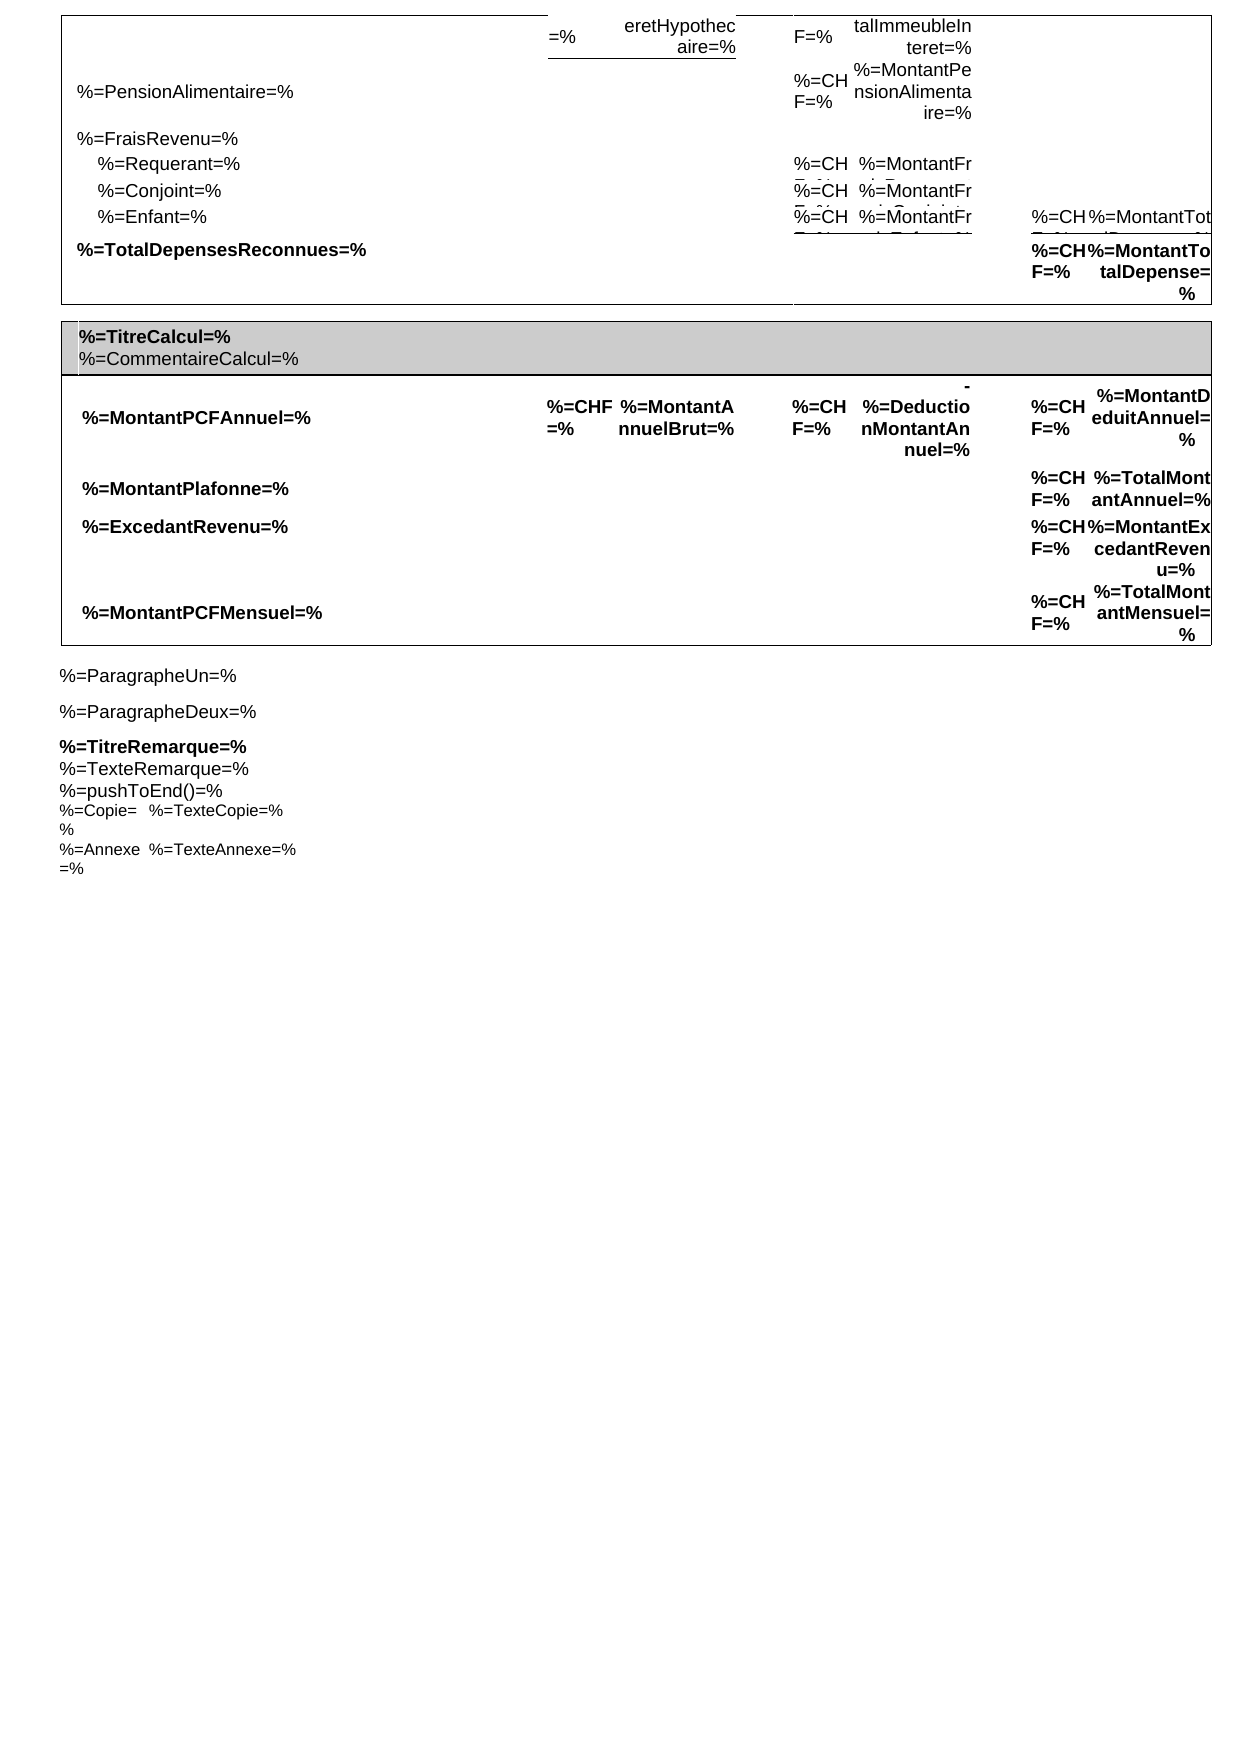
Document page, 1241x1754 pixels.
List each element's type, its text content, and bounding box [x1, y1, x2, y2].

table_cell [615, 153, 736, 180]
table_cell %=MontantTotalDepense=% [1087, 206, 1211, 233]
table_cell [1087, 16, 1211, 59]
table_cell [736, 124, 793, 153]
table_cell [972, 233, 1031, 304]
table_cell %=CHF=% [794, 59, 853, 124]
table_cell %=TotalDepensesReconnues=% [77, 233, 548, 304]
table_header %=Copie=% [59, 801, 149, 839]
table_cell %=MontantFraisConjoint=% [853, 180, 972, 206]
table_cell [972, 180, 1031, 206]
table_header %=MontantPCFAnnuel=% [62, 376, 547, 461]
text %=TitreRemarque=% [59, 736, 1211, 758]
text %=TexteRemarque=% [59, 758, 1211, 779]
table_cell [615, 59, 736, 124]
table_cell [736, 59, 793, 124]
table_header %=MontantDeduitAnnuel=% [1087, 376, 1211, 461]
table_cell [794, 234, 853, 304]
table_header [62, 322, 78, 374]
table_cell [853, 124, 972, 153]
table_cell [62, 153, 77, 180]
table_cell [734, 461, 792, 516]
table_cell [1031, 124, 1087, 153]
table_cell [1087, 153, 1211, 180]
table_cell [1031, 153, 1087, 180]
table_cell [734, 516, 792, 581]
table_cell [547, 461, 614, 516]
table_cell %=MontantPensionAlimentaire=% [853, 59, 972, 124]
table_cell [548, 124, 615, 153]
table_cell [972, 206, 1031, 233]
table_cell [1087, 59, 1211, 124]
text %=pushToEnd()=% [59, 779, 1211, 801]
table_cell [736, 153, 793, 180]
table_cell [548, 153, 615, 180]
table_cell %=MontantTotalDepense=% [1087, 234, 1211, 304]
table_cell %=TotalMontantAnnuel=% [1087, 461, 1211, 516]
table_cell %=FraisRevenu=% [77, 124, 548, 153]
table_header - %=DeductionMontantAnnuel=% [851, 376, 970, 461]
table_cell [547, 516, 614, 581]
table_header %=TitreCalcul=% %=CommentaireCalcul=% [79, 322, 1211, 374]
table_cell talImmeubleInteret=% [853, 16, 972, 59]
table_cell [615, 206, 736, 233]
table_cell %=MontantPCFMensuel=% [62, 581, 547, 645]
table_cell %=CHF=% [794, 206, 853, 233]
table_cell [62, 16, 77, 59]
table_cell F=% [794, 16, 853, 59]
table_header %=CHF=% [547, 376, 614, 461]
table_cell [548, 233, 615, 304]
table_header %=MontantAnnuelBrut=% [614, 376, 734, 461]
table_cell %=CHF=% [1031, 516, 1087, 581]
table_cell [62, 59, 77, 124]
table_cell [614, 581, 734, 645]
table_header [970, 376, 1031, 461]
table_cell %=CHF=% [1031, 581, 1087, 645]
table_header %=CHF=% [1031, 376, 1087, 461]
table_cell %=MontantExcedantRevenu=% [1087, 516, 1211, 581]
table_cell [972, 16, 1031, 59]
table_cell %=CHF=% [1031, 206, 1087, 233]
table_cell [547, 581, 614, 645]
table_cell [851, 581, 970, 645]
text %=ParagrapheDeux=% [59, 700, 1211, 722]
table_cell %=TotalMontantMensuel=% [1087, 581, 1211, 645]
table_cell [614, 516, 734, 581]
table_cell %=Conjoint=% [77, 180, 548, 206]
table_cell =% [548, 15, 615, 58]
table_header %=TexteAnnexe=% [149, 839, 1211, 878]
table_header %=Annexe=% [59, 839, 149, 878]
table_cell %=MontantFraisEnfant=% [853, 206, 972, 233]
table_cell eretHypothecaire=% [615, 15, 736, 58]
table_cell [615, 233, 736, 304]
text %=ParagrapheUn=% [59, 664, 1211, 686]
table_cell [615, 180, 736, 206]
table_cell [1031, 180, 1087, 206]
table_cell %=Enfant=% [77, 206, 548, 233]
table_cell [972, 124, 1031, 153]
table_cell [62, 124, 77, 153]
table_cell [853, 234, 972, 304]
table_cell [972, 59, 1031, 124]
table_cell [1031, 59, 1087, 124]
table_cell [615, 124, 736, 153]
table_cell [736, 180, 793, 206]
table_cell [1087, 180, 1211, 206]
table_header %=CHF=% [792, 376, 851, 461]
table_cell [1031, 16, 1087, 59]
table_cell [851, 461, 970, 516]
table_cell %=CHF=% [794, 153, 853, 180]
table_cell [970, 581, 1031, 645]
table_cell [972, 153, 1031, 180]
table_cell %=CHF=% [1031, 234, 1087, 304]
table_cell [851, 516, 970, 581]
table_cell [1087, 124, 1211, 153]
table_cell [62, 206, 77, 233]
table_cell [736, 16, 793, 59]
table_cell %=CHF=% [1031, 461, 1087, 516]
table_cell [970, 516, 1031, 581]
table_cell [792, 516, 851, 581]
table_cell [548, 59, 615, 124]
table_cell [792, 581, 851, 645]
table_cell %=Requerant=% [77, 153, 548, 180]
table_cell [794, 124, 853, 153]
table_cell [548, 180, 615, 206]
table_cell %=ExcedantRevenu=% [62, 516, 547, 581]
table_cell [614, 461, 734, 516]
table_cell [548, 206, 615, 233]
table_cell [62, 233, 77, 304]
table_cell %=MontantPlafonne=% [62, 461, 547, 516]
table_cell %=MontantFraisRequerant=% [853, 153, 972, 180]
table_cell [792, 461, 851, 516]
table_cell [734, 581, 792, 645]
table_cell [736, 206, 793, 233]
table_cell %=CHF=% [794, 180, 853, 206]
table_header [734, 376, 792, 461]
table_cell [736, 233, 793, 304]
table_cell [970, 461, 1031, 516]
table_cell %=PensionAlimentaire=% [77, 59, 548, 124]
table_cell [62, 180, 77, 206]
table_cell [77, 16, 548, 59]
table_header %=TexteCopie=% [149, 801, 1211, 839]
